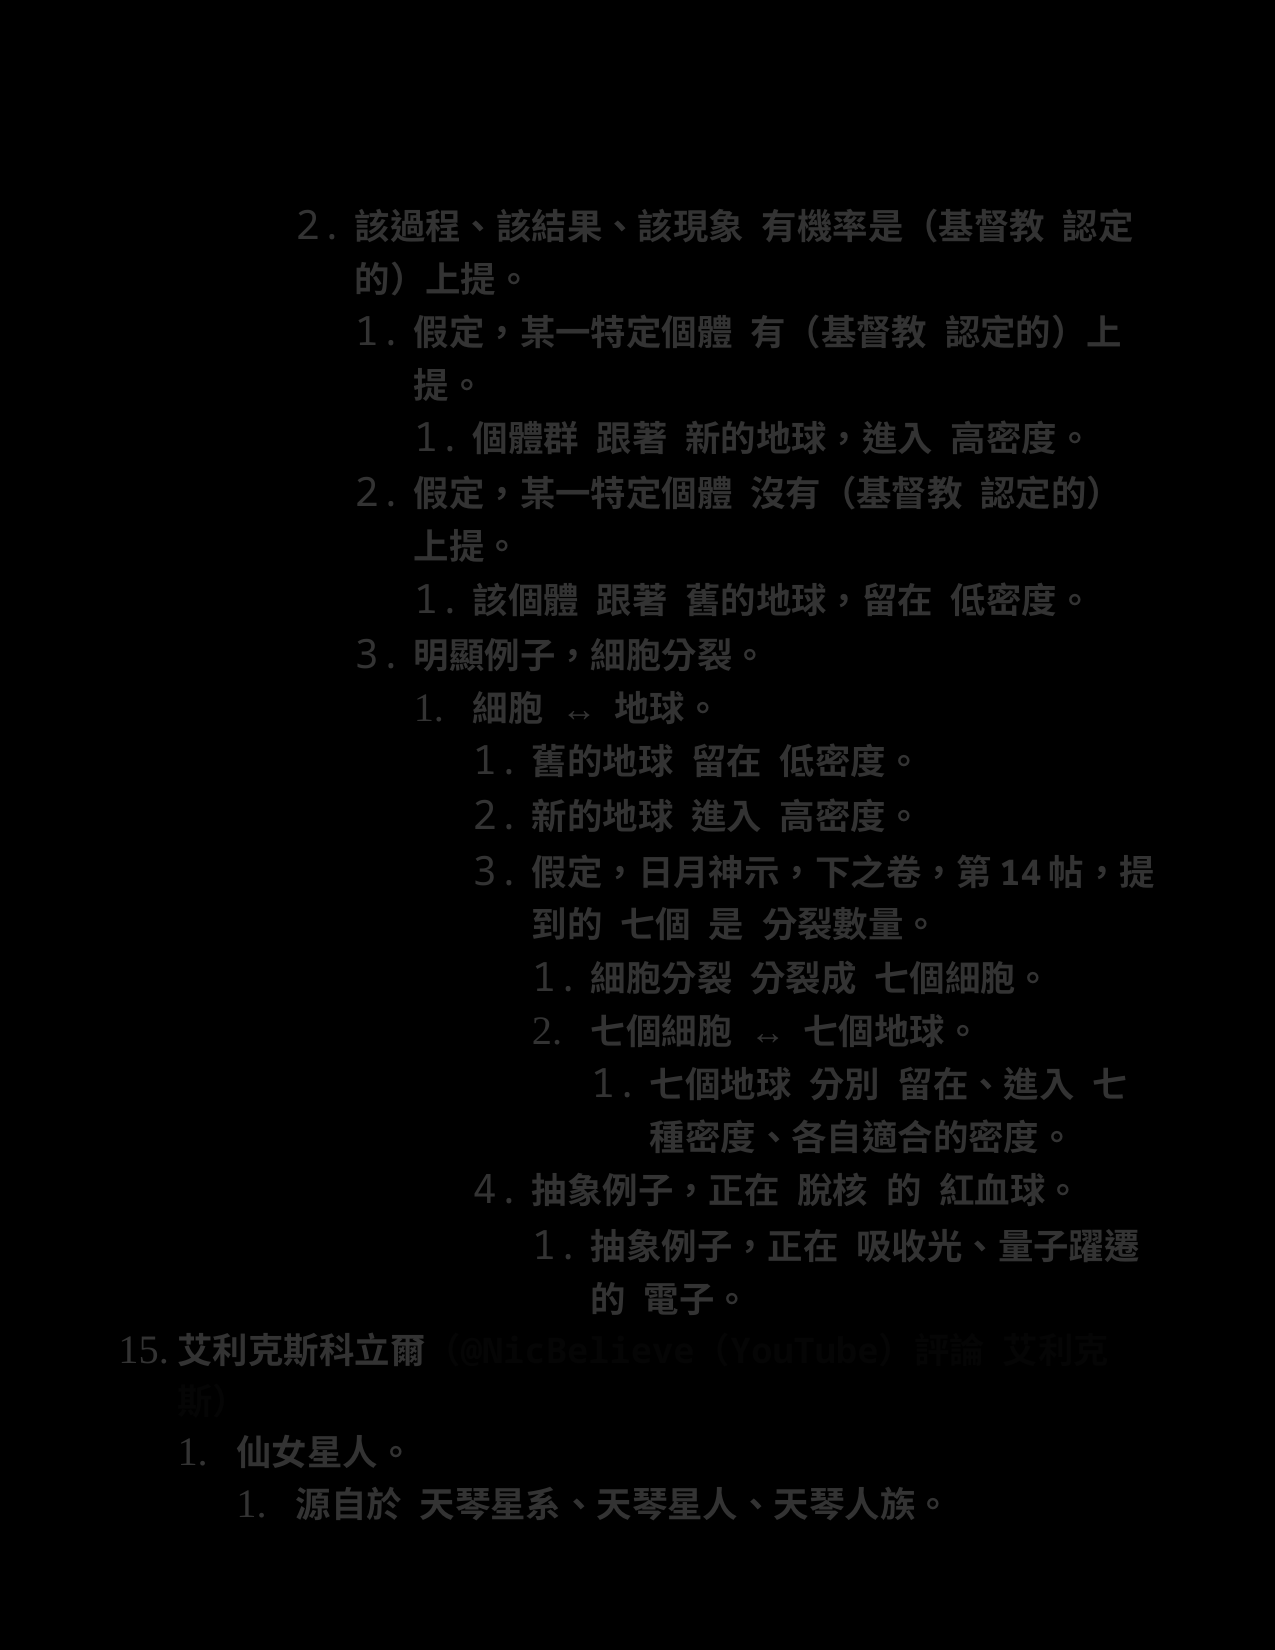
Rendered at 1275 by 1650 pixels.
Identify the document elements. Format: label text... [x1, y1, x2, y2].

list 細胞分裂 分裂成 七個細胞。 [532, 948, 1157, 1003]
list 個體群 跟著 新的地球，進入 高密度。 [413, 408, 1157, 464]
list 該個體 跟著 舊的地球，留在 低密度。 [413, 570, 1157, 625]
list 七個地球 分別 留在、進入 七種密度、各自適合的密度。 [591, 1054, 1157, 1161]
list 抽象例子，正在 吸收光、量子躍遷 的 電子。 [532, 1216, 1157, 1322]
list 源自於 天琴星系、天琴星人、天琴人族。 [236, 1476, 1157, 1527]
list 假定，某一特定個體 有（基督教 認定的）上提。 [354, 302, 1157, 408]
list 舊的地球 留在 低密度。 [472, 731, 1157, 787]
list 仙女星人。 [177, 1425, 1157, 1476]
list 該過程、該結果、該現象 有機率是（基督教 認定的）上提。 [295, 196, 1157, 302]
list 假定，某一特定個體 沒有（基督教 認定的）上提。 [354, 464, 1157, 570]
list 艾利克斯科立爾（@NicBelieve（YouTube）評論 艾利克斯） [118, 1322, 1157, 1425]
list 抽象例子，正在 脫核 的 紅血球。 [472, 1161, 1157, 1216]
list 七個細胞 ↔ 七個地球。 [532, 1003, 1157, 1054]
list 新的地球 進入 高密度。 [472, 787, 1157, 842]
list 明顯例子，細胞分裂。 [354, 625, 1157, 680]
list 細胞 ↔ 地球。 [413, 680, 1157, 731]
list 假定，日月神示，下之卷，第14帖，提到的 七個 是 分裂數量。 [472, 842, 1157, 948]
